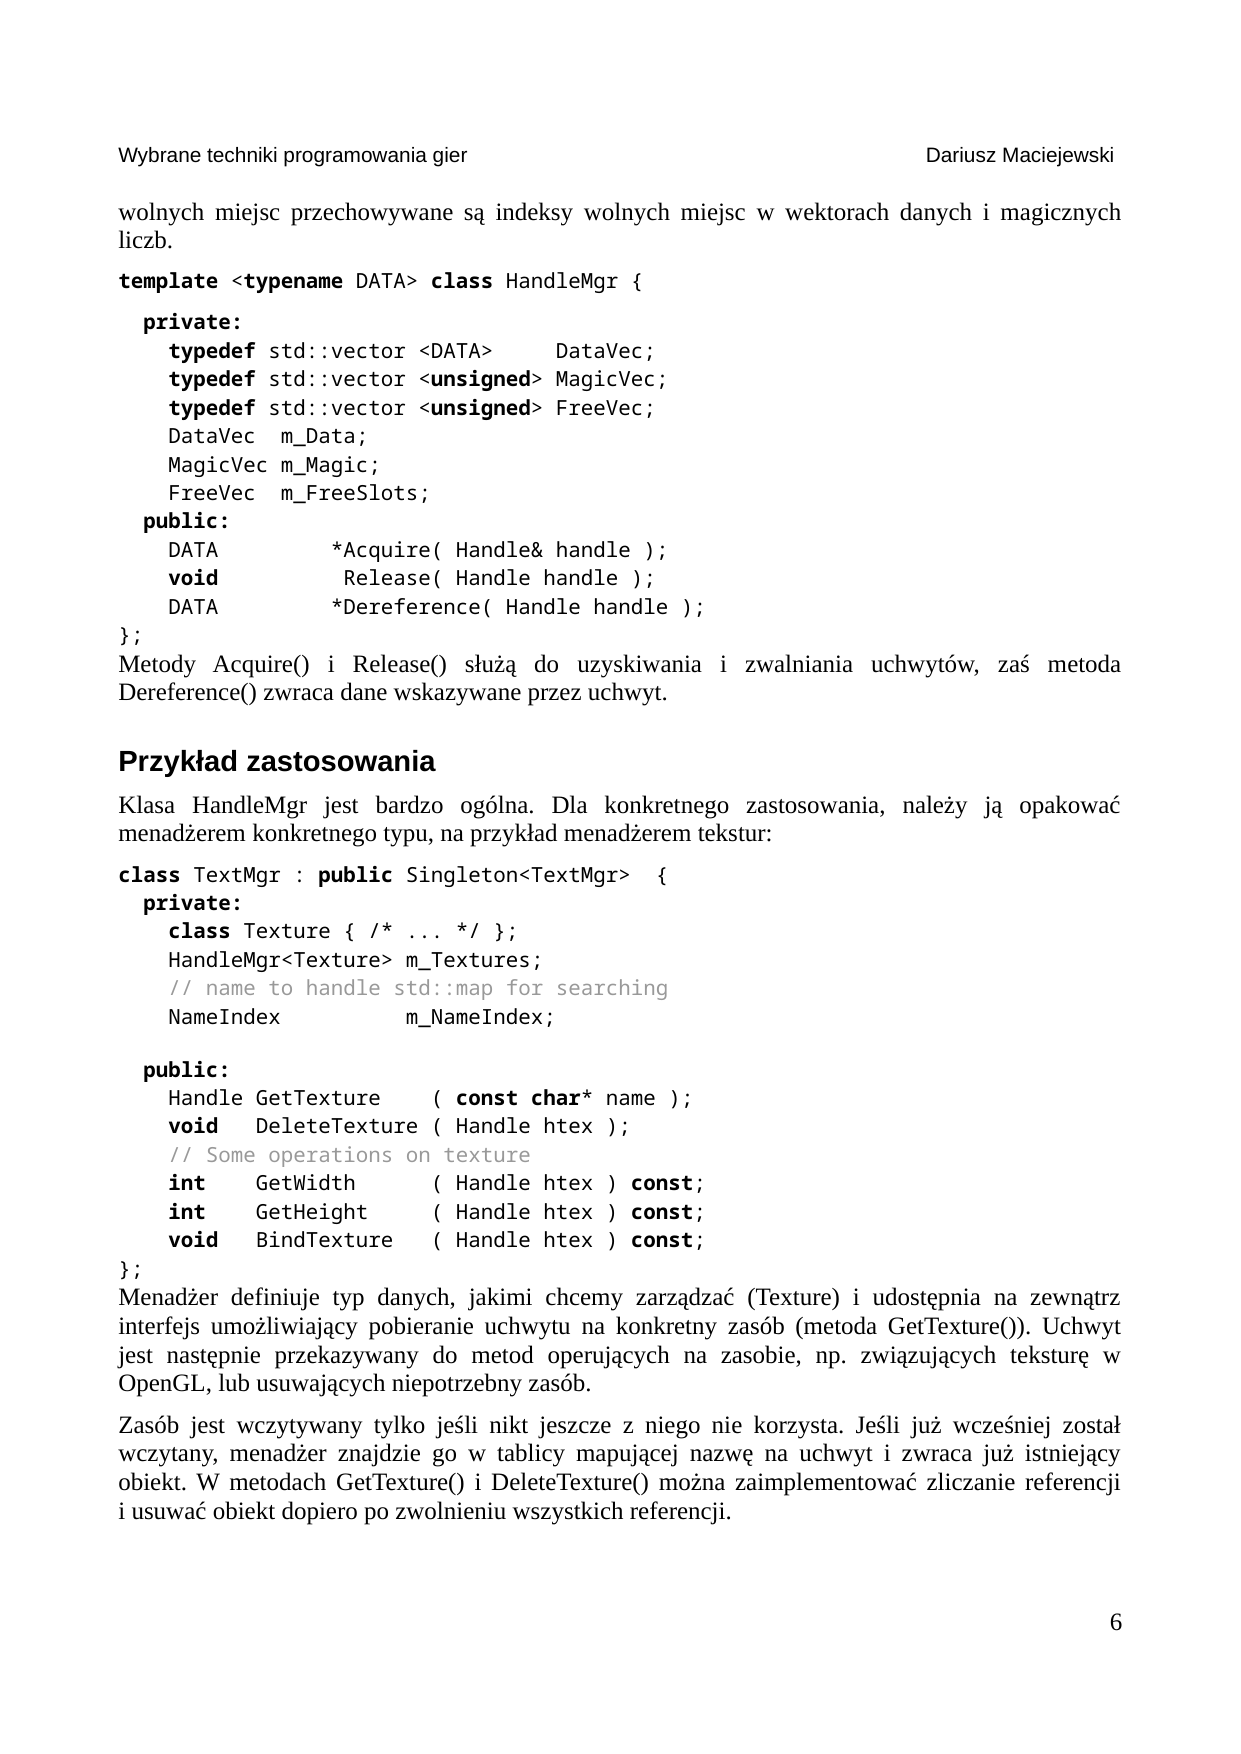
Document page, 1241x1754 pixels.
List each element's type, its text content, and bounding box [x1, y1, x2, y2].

text // Some operations on texture [118, 1140, 1122, 1168]
text FreeVec m_FreeSlots; [118, 478, 1122, 507]
text DataVec m_Data; [118, 421, 1122, 450]
text Menadżer definiuje typ danych, jakimi chcemy zarządzać (Texture) i udostępnia na zewnątrz interfejs umożliwiający pobieranie uchwytu na konkretny zasób (metoda GetTexture()). Uchwyt jest następnie przekazywany do metod operujących na zasobie, np. związujących teksturę w OpenGL, lub usuwających niepotrzebny zasób. [118, 1282, 1122, 1397]
text DATA *Acquire( Handle& handle ); [118, 535, 1122, 563]
text void DeleteTexture ( Handle htex ); [118, 1112, 1122, 1140]
text void BindTexture ( Handle htex ) const; [118, 1225, 1122, 1254]
text // name to handle std::map for searching [118, 973, 1122, 1002]
text Zasób jest wczytywany tylko jeśli nikt jeszcze z niego nie korzysta. Jeśli już wcześniej został wczytany, menadżer znajdzie go w tablicy mapującej nazwę na uchwyt i zwraca już istniejący obiekt. W metodach GetTexture() i DeleteTexture() można zaimplementować zliczanie referencji i usuwać obiekt dopiero po zwolnieniu wszystkich referencji. [118, 1410, 1122, 1525]
text private: [118, 307, 1122, 336]
subtitle Przykład zastosowania [118, 744, 1122, 777]
text int GetHeight ( Handle htex ) const; [118, 1197, 1122, 1225]
text DATA *Dereference( Handle handle ); [118, 592, 1122, 620]
text typedef std::vector <unsigned> FreeVec; [118, 393, 1122, 421]
text }; [118, 620, 1122, 649]
text }; [118, 1254, 1122, 1282]
text Handle GetTexture ( const char* name ); [118, 1083, 1122, 1112]
text void Release( Handle handle ); [118, 563, 1122, 592]
text template <typename DATA> class HandleMgr { [118, 267, 1122, 295]
text wolnych miejsc przechowywane są indeksy wolnych miejsc w wektorach danych i magicznych liczb. [118, 197, 1122, 254]
text class TextMgr : public Singleton<TextMgr> { [118, 860, 1122, 888]
text class Texture { /* ... */ }; [118, 917, 1122, 945]
text NameIndex m_NameIndex; [118, 1002, 1122, 1030]
text public: [118, 507, 1122, 535]
text Metody Acquire() i Release() służą do uzyskiwania i zwalniania uchwytów, zaś metoda Dereference() zwraca dane wskazywane przez uchwyt. [118, 649, 1122, 706]
text private: [118, 888, 1122, 917]
text MagicVec m_Magic; [118, 450, 1122, 478]
text HandleMgr<Texture> m_Textures; [118, 945, 1122, 973]
text int GetWidth ( Handle htex ) const; [118, 1168, 1122, 1197]
text Klasa HandleMgr jest bardzo ogólna. Dla konkretnego zastosowania, należy ją opakować menadżerem konkretnego typu, na przykład menadżerem tekstur: [118, 790, 1122, 847]
text typedef std::vector <unsigned> MagicVec; [118, 364, 1122, 393]
text typedef std::vector <DATA> DataVec; [118, 336, 1122, 364]
text public: [118, 1055, 1122, 1083]
